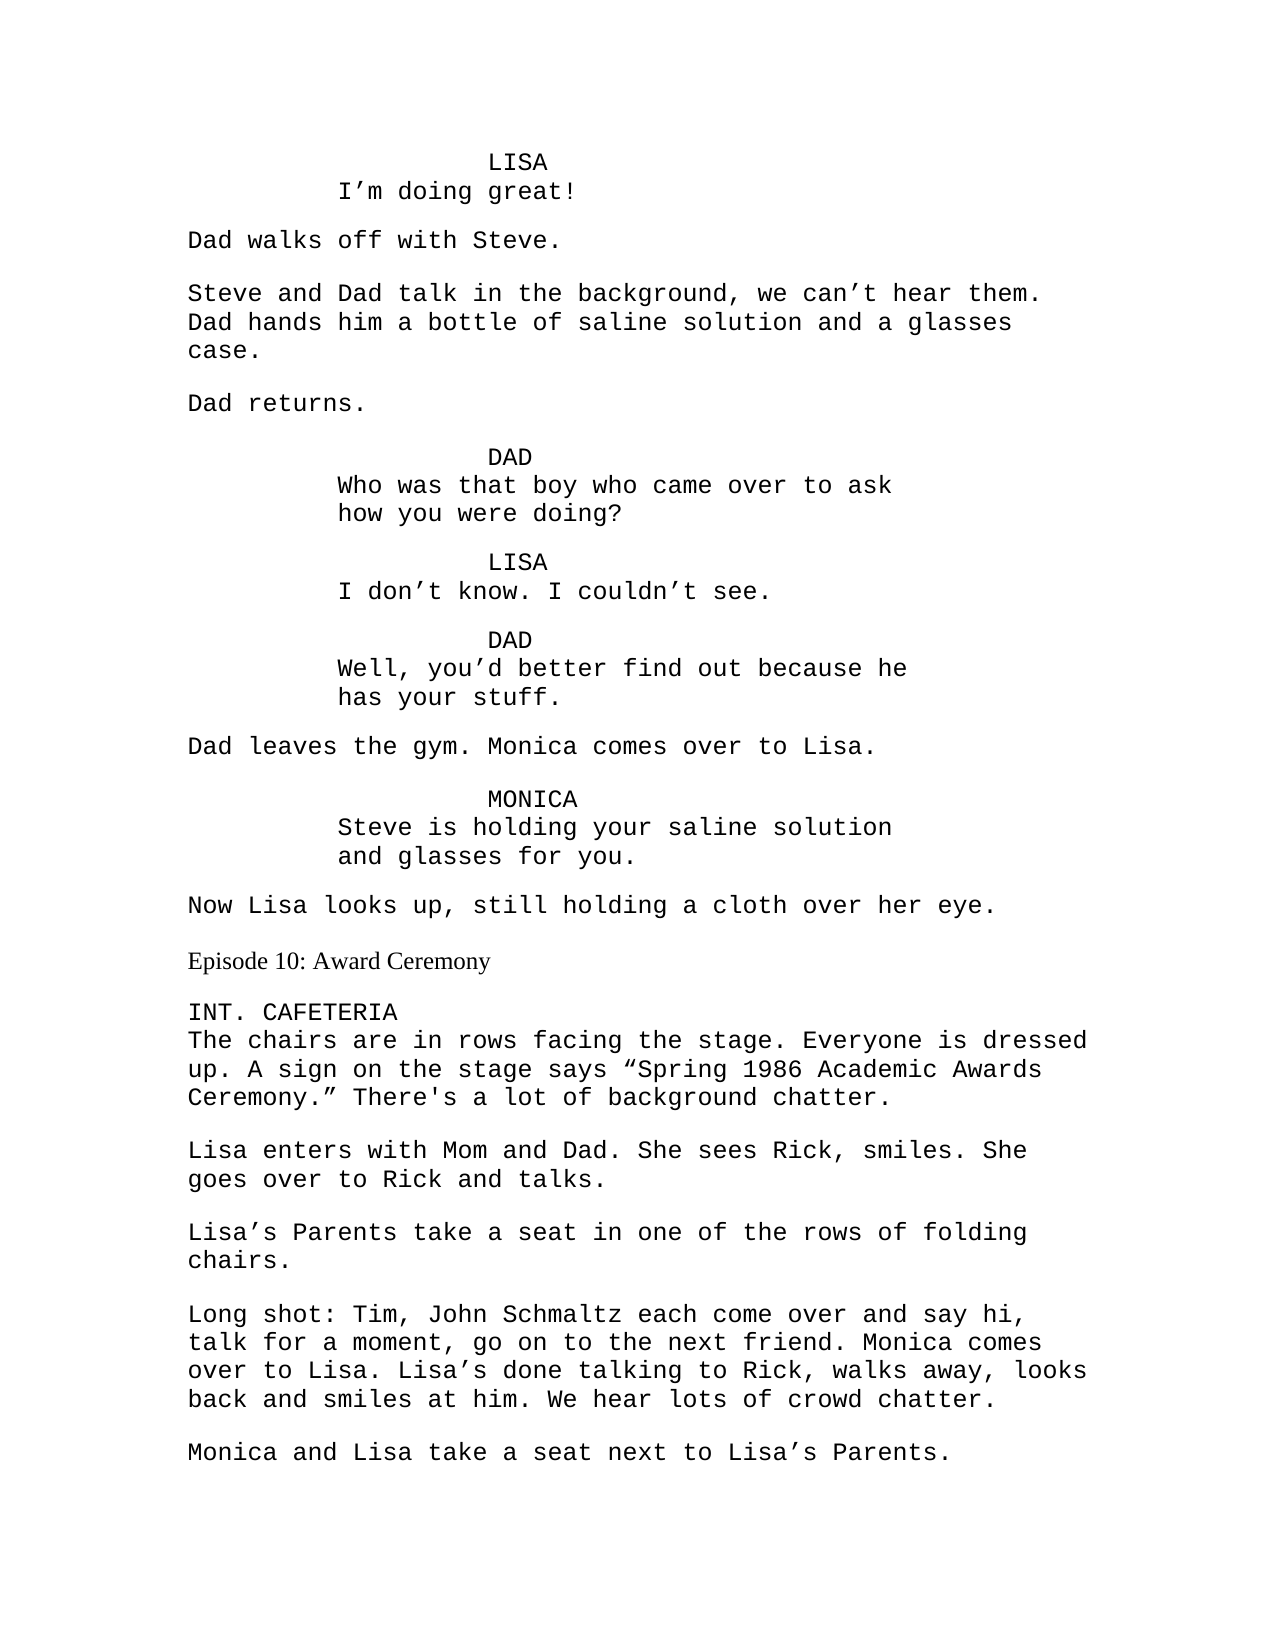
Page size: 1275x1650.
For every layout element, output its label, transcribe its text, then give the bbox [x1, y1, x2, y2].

subtitle Episode 10: Award Ceremony [187, 946, 1087, 974]
text Dad walks off with Steve. [187, 227, 1087, 256]
text LISA [187, 550, 1087, 578]
text I’m doing great! [337, 178, 937, 207]
text Steve and Dad talk in the background, we can’t hear them. Dad hands him a bottle of saline solution and a glasses case. [187, 281, 1087, 366]
text MONICA [187, 787, 1087, 815]
text Dad returns. [187, 391, 1087, 419]
text Dad leaves the gym. Monica comes over to Lisa. [187, 733, 1087, 762]
text Who was that boy who came over to ask how you were doing? [337, 472, 937, 529]
text Lisa’s Parents take a seat in one of the rows of folding chairs. [187, 1219, 1087, 1276]
text Lisa enters with Mom and Dad. She sees Rick, smiles. She goes over to Rick and talks. [187, 1138, 1087, 1194]
text DAD [187, 627, 1087, 656]
text LISA [187, 150, 1087, 178]
text Monica and Lisa take a seat next to Lisa’s Parents. [187, 1439, 1087, 1468]
text Well, you’d better find out because he has your stuff. [337, 656, 937, 712]
text DAD [187, 444, 1087, 472]
text The chairs are in rows facing the stage. Everyone is dressed up. A sign on the stage says “Spring 1986 Academic Awards Ceremony.” There's a lot of background chatter. [187, 1028, 1087, 1113]
text Now Lisa looks up, still holding a cloth over her eye. [187, 892, 1087, 921]
text Long shot: Tim, John Schmaltz each come over and say hi, talk for a moment, go on to the next friend. Monica comes over to Lisa. Lisa’s done talking to Rick, walks away, looks back and smiles at him. We hear lots of crowd chatter. [187, 1301, 1087, 1414]
subtitle INT. CAFETERIA [187, 999, 1087, 1028]
text I don’t know. I couldn’t see. [337, 578, 937, 607]
text Steve is holding your saline solution and glasses for you. [337, 815, 937, 872]
